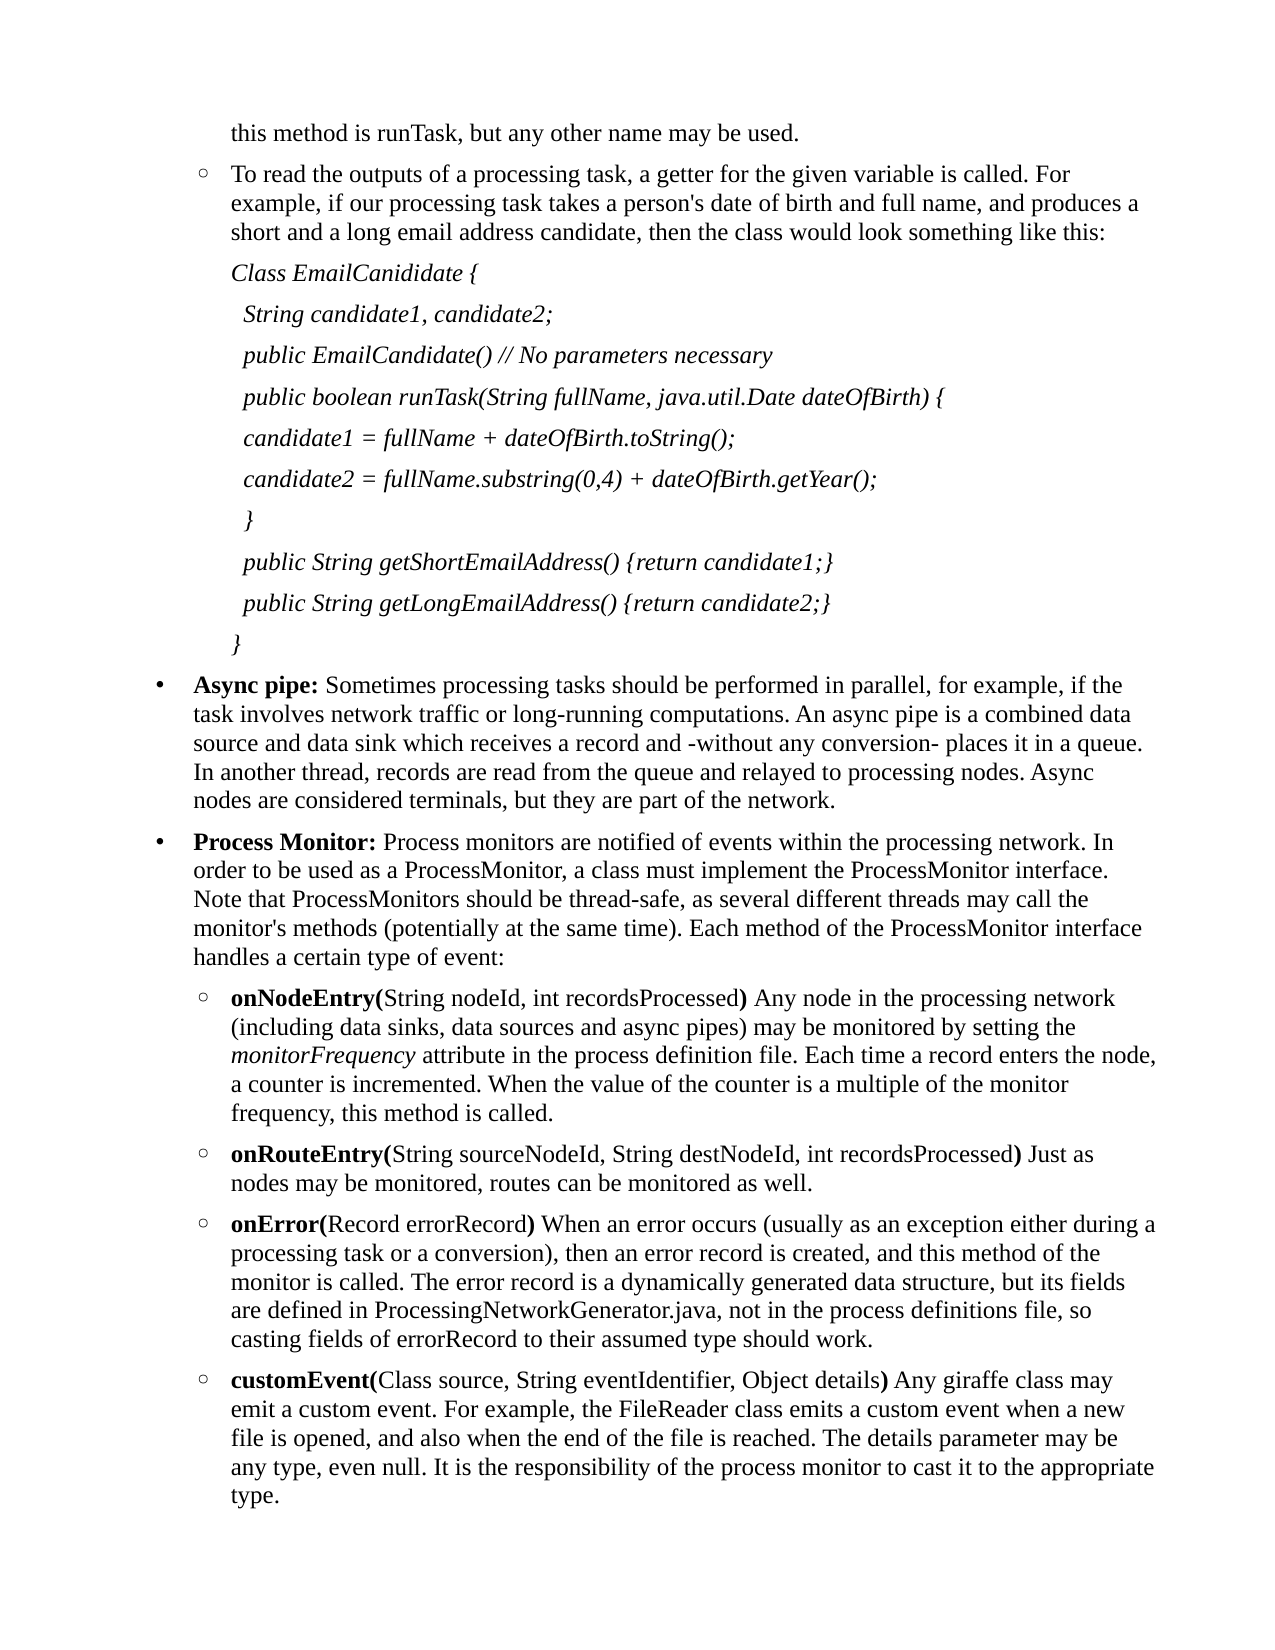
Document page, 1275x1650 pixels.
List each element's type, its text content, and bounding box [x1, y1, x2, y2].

list candidate1 = fullName + dateOfBirth.toString(); [193, 423, 1157, 452]
list public EmailCandidate() // No parameters necessary [193, 341, 1157, 369]
list Async pipe: Sometimes processing tasks should be performed in parallel, for example, if the task involves network traffic or long-running computations. An async pipe is a combined data source and data sink which receives a record and -without any conversion- places it in a queue. In another thread, records are read from the queue and relayed to processing nodes. Async nodes are considered terminals, but they are part of the network. [156, 671, 1157, 814]
list public boolean runTask(String fullName, java.util.Date dateOfBirth) { [193, 382, 1157, 411]
list onError(Record errorRecord) When an error occurs (usually as an exception either during a processing task or a conversion), then an error record is created, and this method of the monitor is called. The error record is a dynamically generated data structure, but its fields are defined in ProcessingNetworkGenerator.java, not in the process definitions file, so casting fields of errorRecord to their assumed type should work. [193, 1209, 1157, 1353]
list To read the outputs of a processing task, a getter for the given variable is called. For example, if our processing task takes a person's date of birth and full name, and produces a short and a long email address candidate, then the class would look something like this: [193, 159, 1157, 246]
list public String getShortEmailAddress() {return candidate1;} [193, 547, 1157, 576]
list candidate2 = fullName.substring(0,4) + dateOfBirth.getYear(); [193, 464, 1157, 493]
list onRouteEntry(String sourceNodeId, String destNodeId, int recordsProcessed) Just as nodes may be monitored, routes can be monitored as well. [193, 1139, 1157, 1197]
list Process Monitor: Process monitors are notified of events within the processing network. In order to be used as a ProcessMonitor, a class must implement the ProcessMonitor interface. Note that ProcessMonitors should be thread-safe, as several different threads may call the monitor's methods (potentially at the same time). Each method of the ProcessMonitor interface handles a certain type of event: [156, 827, 1157, 971]
list String candidate1, candidate2; [193, 299, 1157, 328]
list } [193, 506, 1157, 534]
list } [193, 629, 1157, 658]
list onNodeEntry(String nodeId, int recordsProcessed) Any node in the processing network (including data sinks, data sources and async pipes) may be monitored by setting the monitorFrequency attribute in the process definition file. Each time a record enters the node, a counter is incremented. When the value of the counter is a multiple of the monitor frequency, this method is called. [193, 983, 1157, 1127]
list customEvent(Class source, String eventIdentifier, Object details) Any giraffe class may emit a custom event. For example, the FileReader class emits a custom event when a new file is opened, and also when the end of the file is reached. The details parameter may be any type, even null. It is the responsibility of the process monitor to cast it to the appropriate type. [193, 1366, 1157, 1509]
list this method is runTask, but any other name may be used. [193, 118, 1157, 147]
list public String getLongEmailAddress() {return candidate2;} [193, 588, 1157, 617]
list Class EmailCanididate { [193, 258, 1157, 287]
